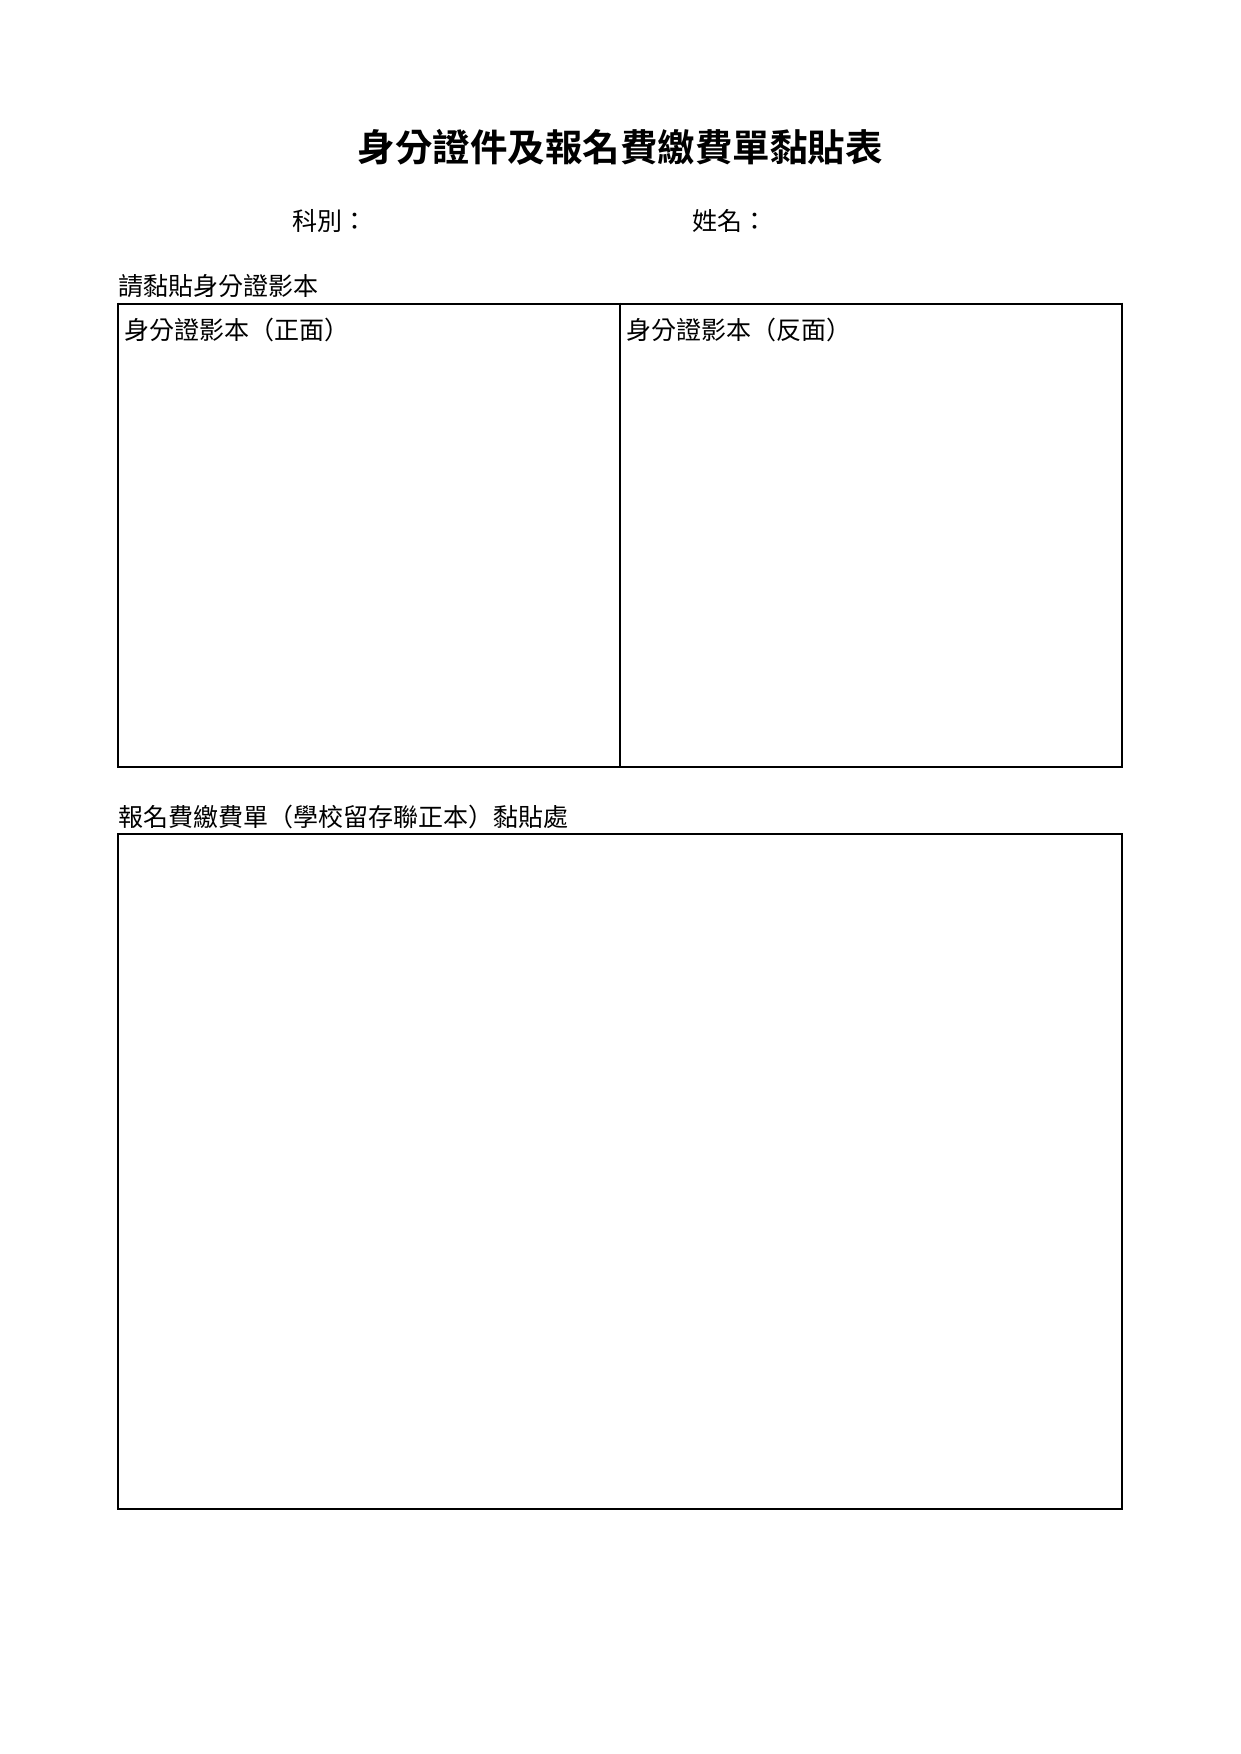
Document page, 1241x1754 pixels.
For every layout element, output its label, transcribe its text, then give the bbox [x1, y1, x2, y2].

table_cell [119, 352, 619, 766]
table_header 身分證影本（反面） [621, 305, 1121, 352]
text 請黏貼身分證影本 [118, 266, 1122, 302]
table_header [119, 835, 1121, 1508]
text 科別： 姓名： [118, 201, 1122, 237]
table_header 身分證影本（正面） [119, 305, 619, 352]
text 報名費繳費單（學校留存聯正本）黏貼處 [118, 797, 1122, 833]
table_cell [621, 352, 1121, 766]
text 身分證件及報名費繳費單黏貼表 [118, 118, 1122, 172]
